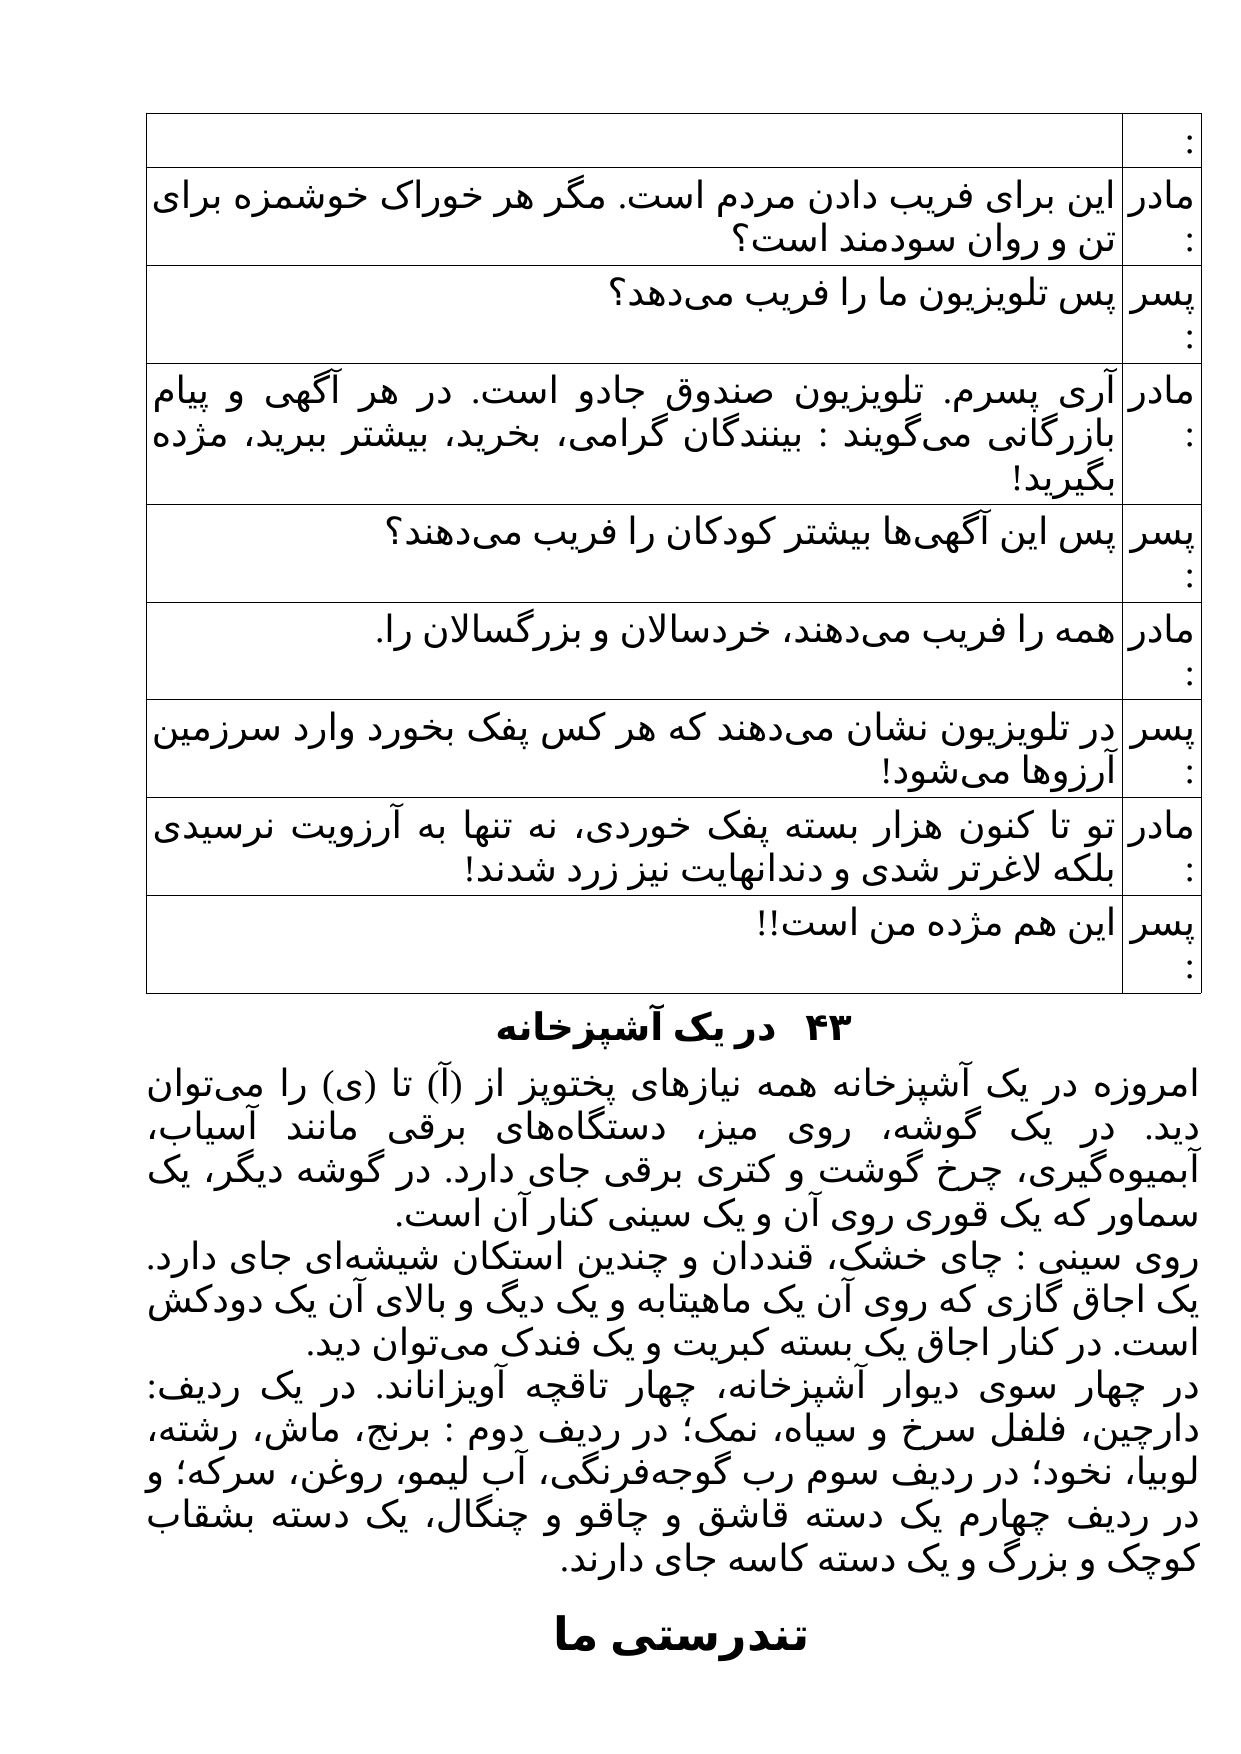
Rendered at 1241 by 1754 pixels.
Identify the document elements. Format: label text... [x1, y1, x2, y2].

table_cell [147, 114, 1122, 167]
text روی سینی : چای خشک، قنددان و چندین استکان شیشه‌ای جای دارد. یک اجاق گازی که روی آن یک ماهیتابه و یک دیگ و بالای آن یک دودکش است. در کنار اجاق یک بسته کبریت و یک فندک می‌توان دید. [146, 1234, 1201, 1363]
table_cell پس تلویزیون ما را فریب می‌دهد؟ [147, 266, 1122, 363]
subtitle در یک آشپزخانه [146, 1005, 1201, 1049]
table_cell مادر: [1123, 364, 1201, 504]
table_cell همه را فریب می‌دهند، خردسالان و بزرگسالان را. [147, 603, 1122, 699]
text در چهار سوی دیوار آشپزخانه، چهار تاقچه آویزاناند. در یک ردیف: دارچین، فلفل سرخ و سیاه، نمک؛ در ردیف دوم : برنج، ماش، رشته، لوبیا، نخود؛ در ردیف سوم رب گوجه‌فرنگی، آب لیمو، روغن، سرکه؛ و در ردیف چهارم یک دسته قاشق و چاقو و چنگال، یک دسته بشقاب کوچک و بزرگ و یک دسته کاسه جای دارند. [146, 1363, 1201, 1579]
table_cell آری پسرم. تلویزیون صندوق جادو است. در هر آگهی و پیام بازرگانی می‌گویند : بینندگان گرامی، بخرید، بیشتر ببرید، مژده بگیرید! [147, 364, 1122, 504]
text امروزه در یک آشپزخانه همه نیازهای پختوپز از (آ) تا (ی) را می‌توان دید. در یک گوشه، روی میز، دستگاه‌های برقی مانند آسیاب، آبمیوه‌گیری، چرخ گوشت و کتری برقی جای دارد. در گوشه دیگر، یک سماور که یک قوری روی آن و یک سینی کنار آن است. [146, 1062, 1201, 1234]
table_cell مادر: [1123, 798, 1201, 895]
table_cell پسر: [1123, 505, 1201, 602]
table_cell پس این آگهی‌ها بیشتر کودکان را فریب می‌دهند؟ [147, 505, 1122, 602]
table_cell مادر: [1123, 603, 1201, 699]
table_cell این هم مژده من است!! [147, 896, 1122, 993]
table_cell پسر: [1123, 700, 1201, 797]
table_cell این برای فریب دادن مردم است. مگر هر خوراک خوشمزه برای تن و روان سودمند است؟ [147, 168, 1122, 265]
subtitle تندرستی ما [237, 1608, 1126, 1661]
table_cell مادر: [1123, 168, 1201, 265]
table_cell : [1123, 114, 1201, 167]
table_cell تو تا کنون هزار بسته پفک خوردی، نه تنها به آرزویت نرسیدی بلکه لاغرتر شدی و دندانهایت نیز زرد شدند! [147, 798, 1122, 895]
table_cell در تلویزیون نشان می‌دهند که هر کس پفک بخورد وارد سرزمین آرزوها می‌شود! [147, 700, 1122, 797]
table_cell پسر: [1123, 896, 1201, 993]
table_cell پسر: [1123, 266, 1201, 363]
